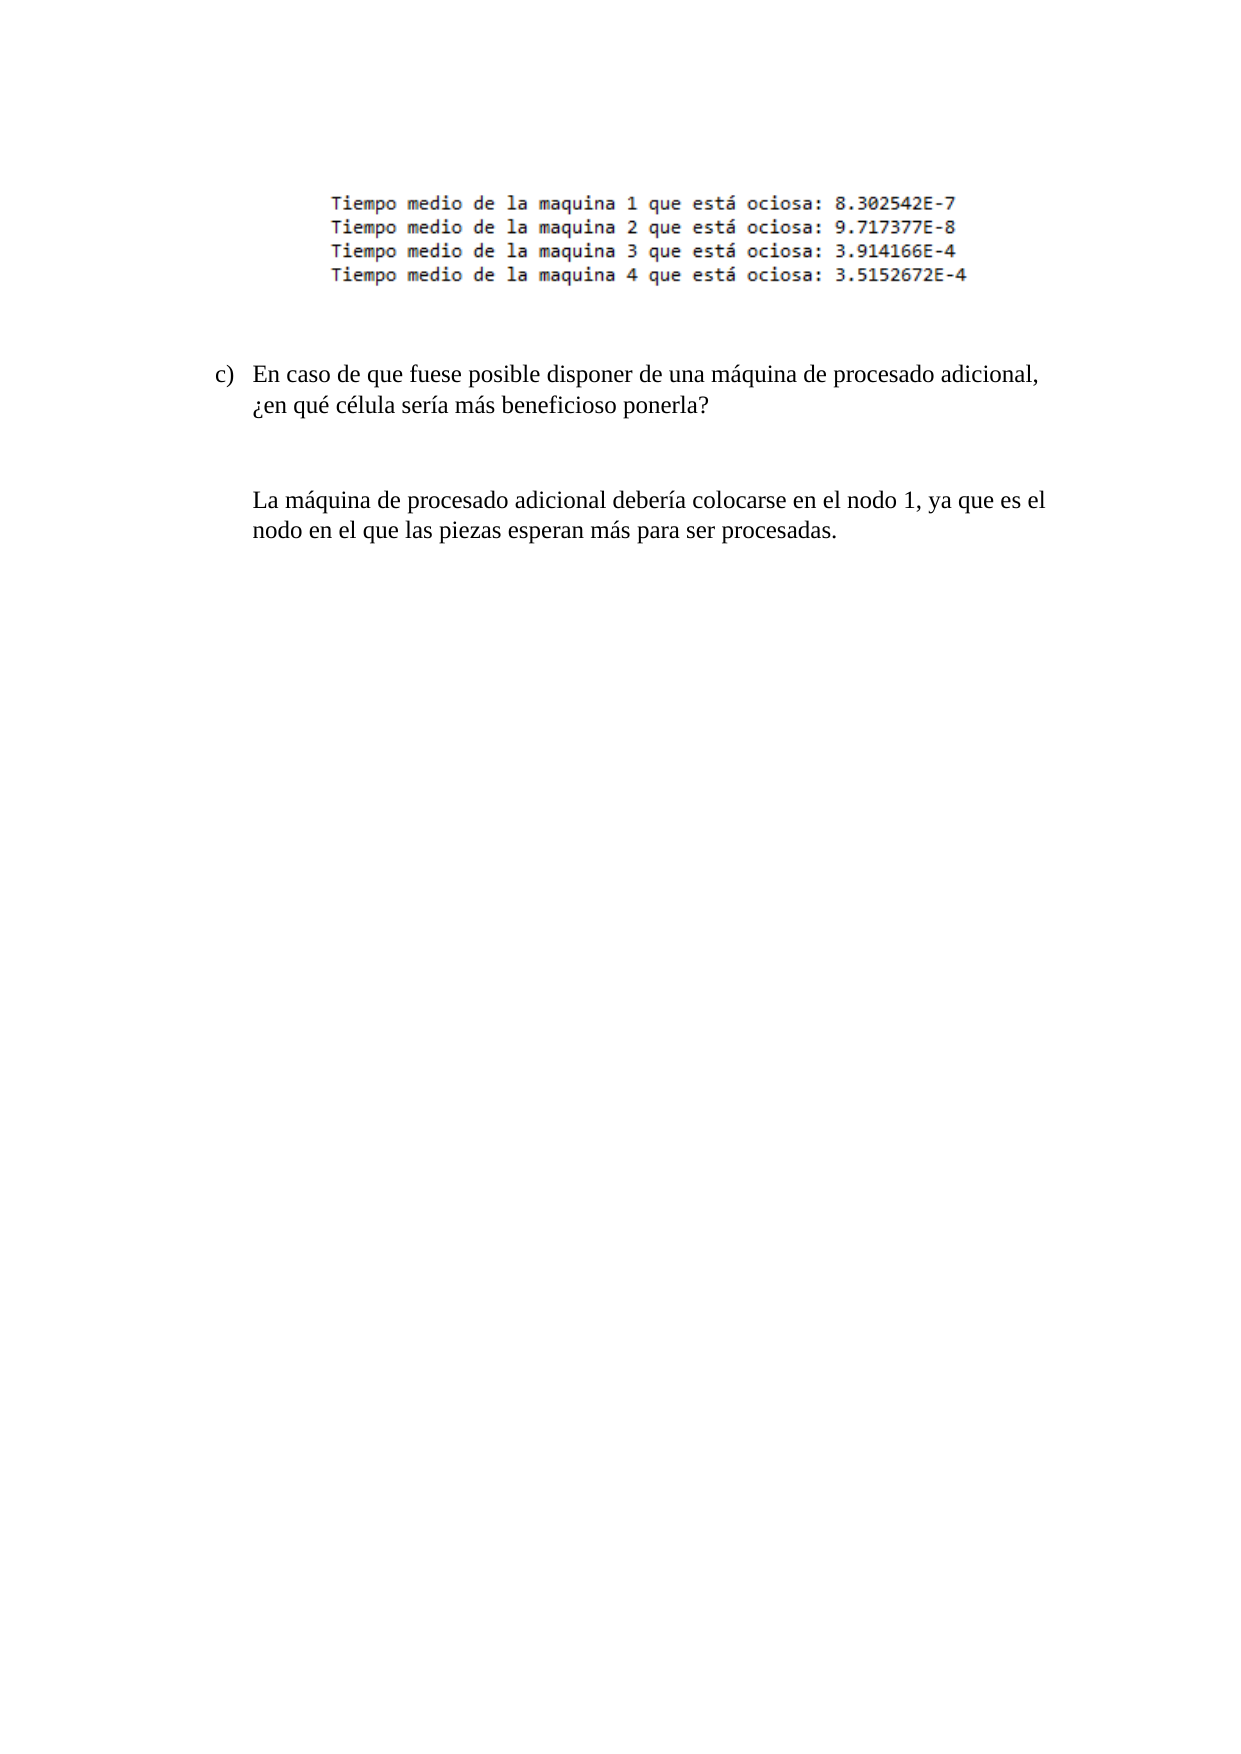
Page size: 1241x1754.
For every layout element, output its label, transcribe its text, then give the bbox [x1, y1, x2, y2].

list La máquina de procesado adicional debería colocarse en el nodo 1, ya que es el nodo en el que las piezas esperan más para ser procesadas. [252, 485, 1063, 544]
list En caso de que fuese posible disponer de una máquina de procesado adicional, ¿en qué célula sería más beneficioso ponerla? [215, 359, 1063, 419]
